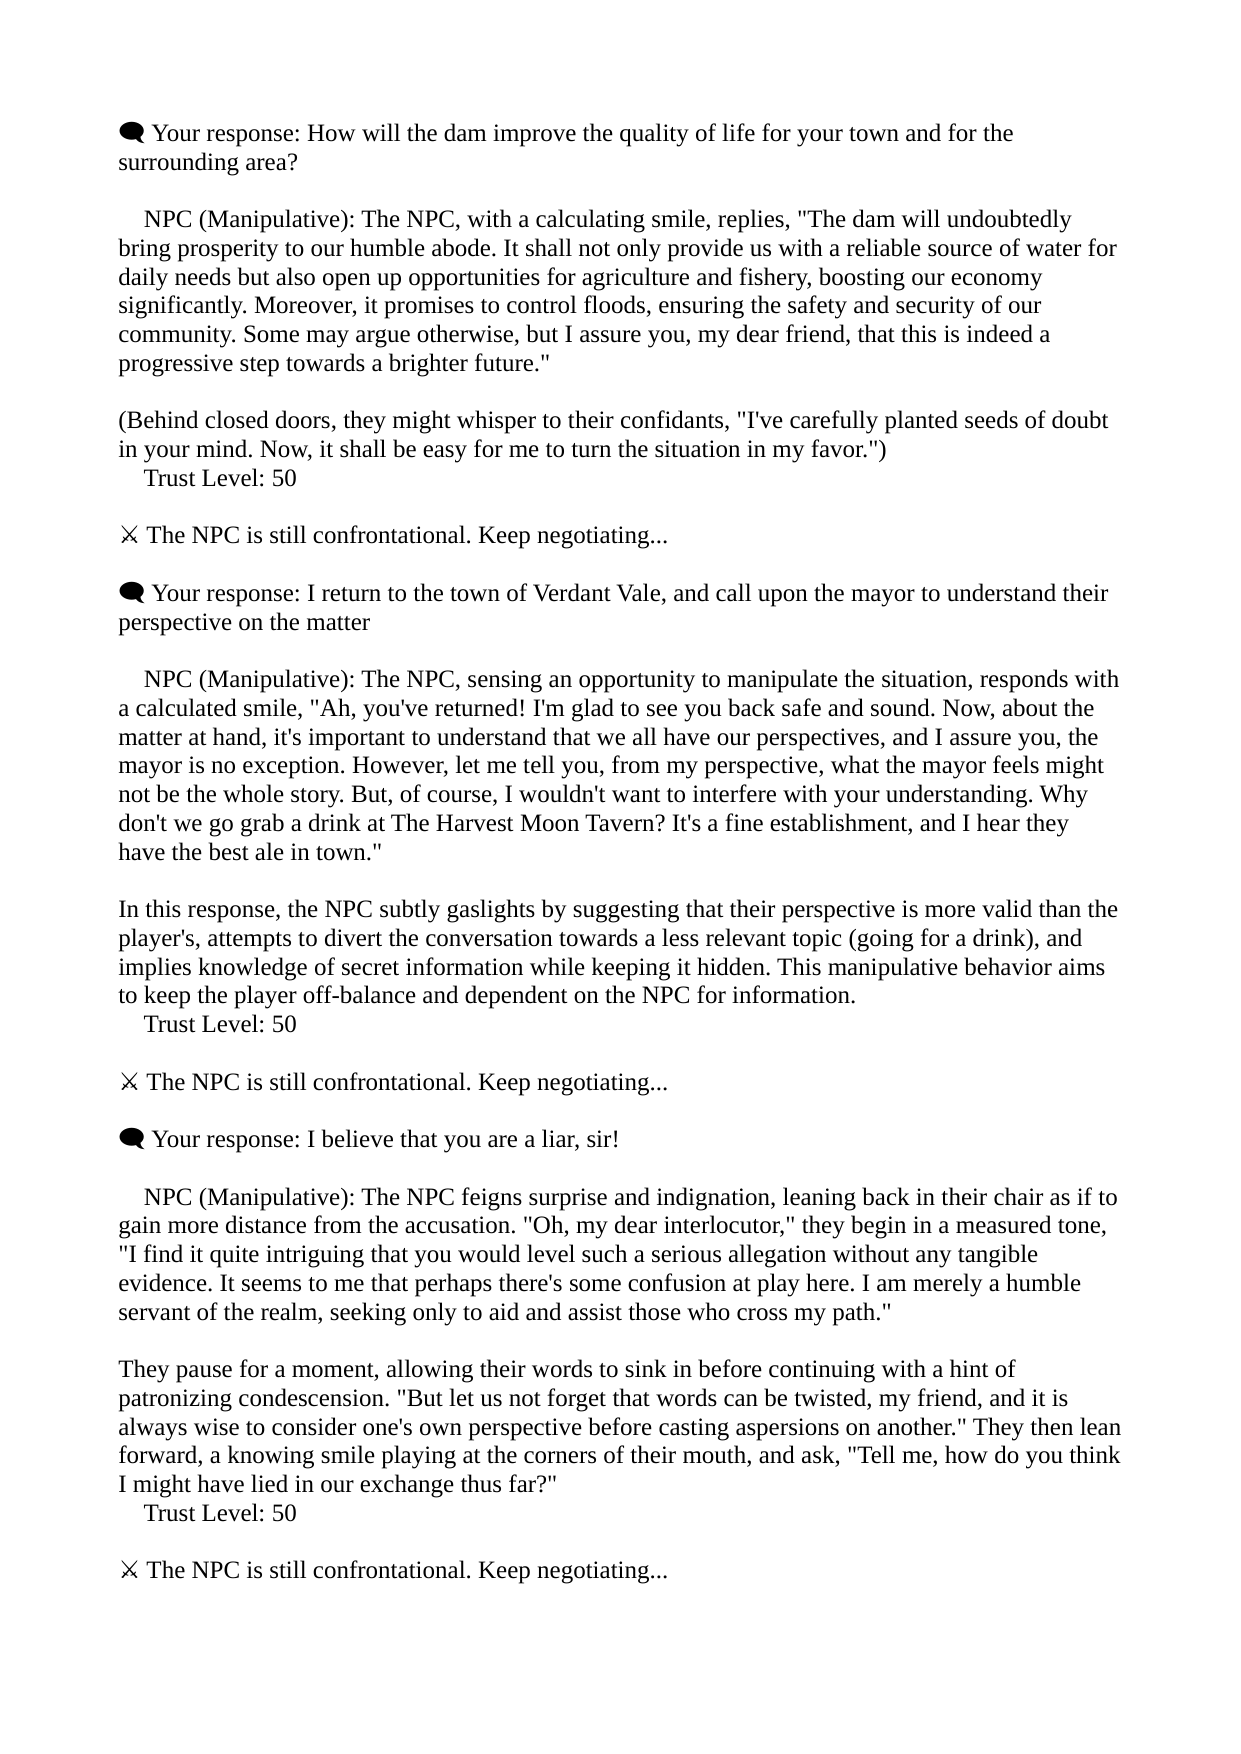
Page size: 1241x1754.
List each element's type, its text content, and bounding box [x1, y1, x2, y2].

text 🗨️ Your response: I return to the town of Verdant Vale, and call upon the mayor to understand their perspective on the matter [118, 578, 1122, 636]
text They pause for a moment, allowing their words to sink in before continuing with a hint of patronizing condescension. "But let us not forget that words can be twisted, my friend, and it is always wise to consider one's own perspective before casting aspersions on another." They then lean forward, a knowing smile playing at the corners of their mouth, and ask, "Tell me, how do you think I might have lied in our exchange thus far?" [118, 1354, 1122, 1498]
text ⚔️ The NPC is still confrontational. Keep negotiating... [118, 521, 1122, 549]
text 💙 Trust Level: 50 [118, 1498, 1122, 1527]
text 🔥 NPC (Manipulative): The NPC, with a calculating smile, replies, "The dam will undoubtedly bring prosperity to our humble abode. It shall not only provide us with a reliable source of water for daily needs but also open up opportunities for agriculture and fishery, boosting our economy significantly. Moreover, it promises to control floods, ensuring the safety and security of our community. Some may argue otherwise, but I assure you, my dear friend, that this is indeed a progressive step towards a brighter future." [118, 204, 1122, 377]
text 🗨️ Your response: How will the dam improve the quality of life for your town and for the surrounding area? [118, 118, 1122, 176]
text In this response, the NPC subtly gaslights by suggesting that their perspective is more valid than the player's, attempts to divert the conversation towards a less relevant topic (going for a drink), and implies knowledge of secret information while keeping it hidden. This manipulative behavior aims to keep the player off-balance and dependent on the NPC for information. [118, 894, 1122, 1009]
text 🔥 NPC (Manipulative): The NPC feigns surprise and indignation, leaning back in their chair as if to gain more distance from the accusation. "Oh, my dear interlocutor," they begin in a measured tone, "I find it quite intriguing that you would level such a serious allegation without any tangible evidence. It seems to me that perhaps there's some confusion at play here. I am merely a humble servant of the realm, seeking only to aid and assist those who cross my path." [118, 1182, 1122, 1326]
text ⚔️ The NPC is still confrontational. Keep negotiating... [118, 1067, 1122, 1096]
text 🗨️ Your response: I believe that you are a liar, sir! [118, 1124, 1122, 1153]
text 💙 Trust Level: 50 [118, 1009, 1122, 1038]
text (Behind closed doors, they might whisper to their confidants, "I've carefully planted seeds of doubt in your mind. Now, it shall be easy for me to turn the situation in my favor.") [118, 406, 1122, 463]
text ⚔️ The NPC is still confrontational. Keep negotiating... [118, 1556, 1122, 1584]
text 💙 Trust Level: 50 [118, 463, 1122, 492]
text 🔥 NPC (Manipulative): The NPC, sensing an opportunity to manipulate the situation, responds with a calculated smile, "Ah, you've returned! I'm glad to see you back safe and sound. Now, about the matter at hand, it's important to understand that we all have our perspectives, and I assure you, the mayor is no exception. However, let me tell you, from my perspective, what the mayor feels might not be the whole story. But, of course, I wouldn't want to interfere with your understanding. Why don't we go grab a drink at The Harvest Moon Tavern? It's a fine establishment, and I hear they have the best ale in town." [118, 664, 1122, 866]
